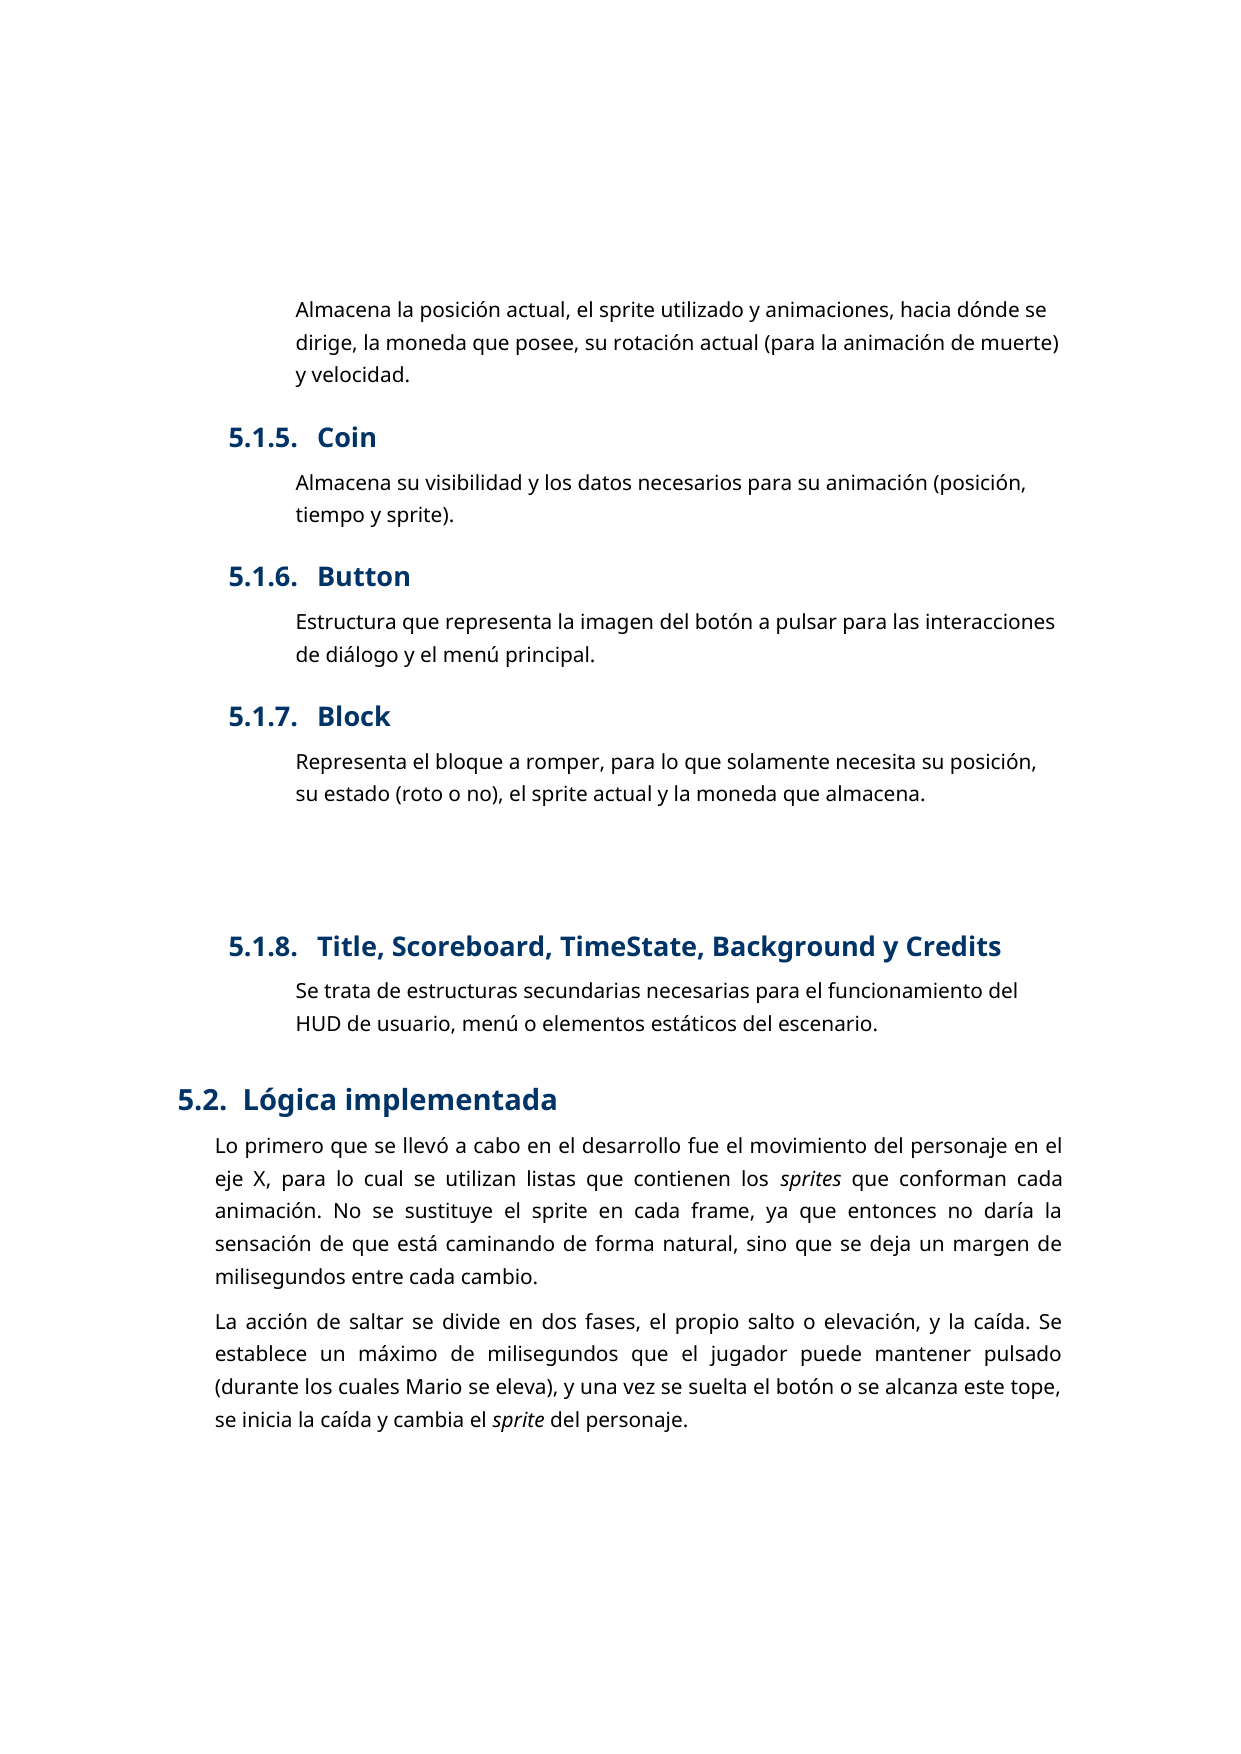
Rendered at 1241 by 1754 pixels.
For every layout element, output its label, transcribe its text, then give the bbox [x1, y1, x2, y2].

text Se trata de estructuras secundarias necesarias para el funcionamiento del HUD de usuario, menú o elementos estáticos del escenario. [295, 977, 1063, 1038]
subtitle 5.2. Lógica implementada [177, 1079, 1063, 1119]
subtitle Coin [228, 418, 1063, 455]
text Almacena su visibilidad y los datos necesarios para su animación (posición, tiempo y sprite). [295, 468, 1063, 529]
subtitle Block [228, 697, 1063, 734]
subtitle Title, Scoreboard, TimeState, Background y Credits [228, 927, 1063, 964]
text Almacena la posición actual, el sprite utilizado y animaciones, hacia dónde se dirige, la moneda que posee, su rotación actual (para la animación de muerte) y velocidad. [295, 295, 1063, 389]
subtitle Button [228, 558, 1063, 595]
text Representa el bloque a romper, para lo que solamente necesita su posición, su estado (roto o no), el sprite actual y la moneda que almacena. [295, 747, 1063, 808]
text La acción de saltar se divide en dos fases, el propio salto o elevación, y la caída. Se establece un máximo de milisegundos que el jugador puede mantener pulsado (durante los cuales Mario se eleva), y una vez se suelta el botón o se alcanza este tope, se inicia la caída y cambia el sprite del personaje. [214, 1307, 1063, 1433]
text Estructura que representa la imagen del botón a pulsar para las interacciones de diálogo y el menú principal. [295, 607, 1063, 668]
text Lo primero que se llevó a cabo en el desarrollo fue el movimiento del personaje en el eje X, para lo cual se utilizan listas que contienen los sprites que conforman cada animación. No se sustituye el sprite en cada frame, ya que entonces no daría la sensación de que está caminando de forma natural, sino que se deja un margen de milisegundos entre cada cambio. [214, 1131, 1063, 1290]
